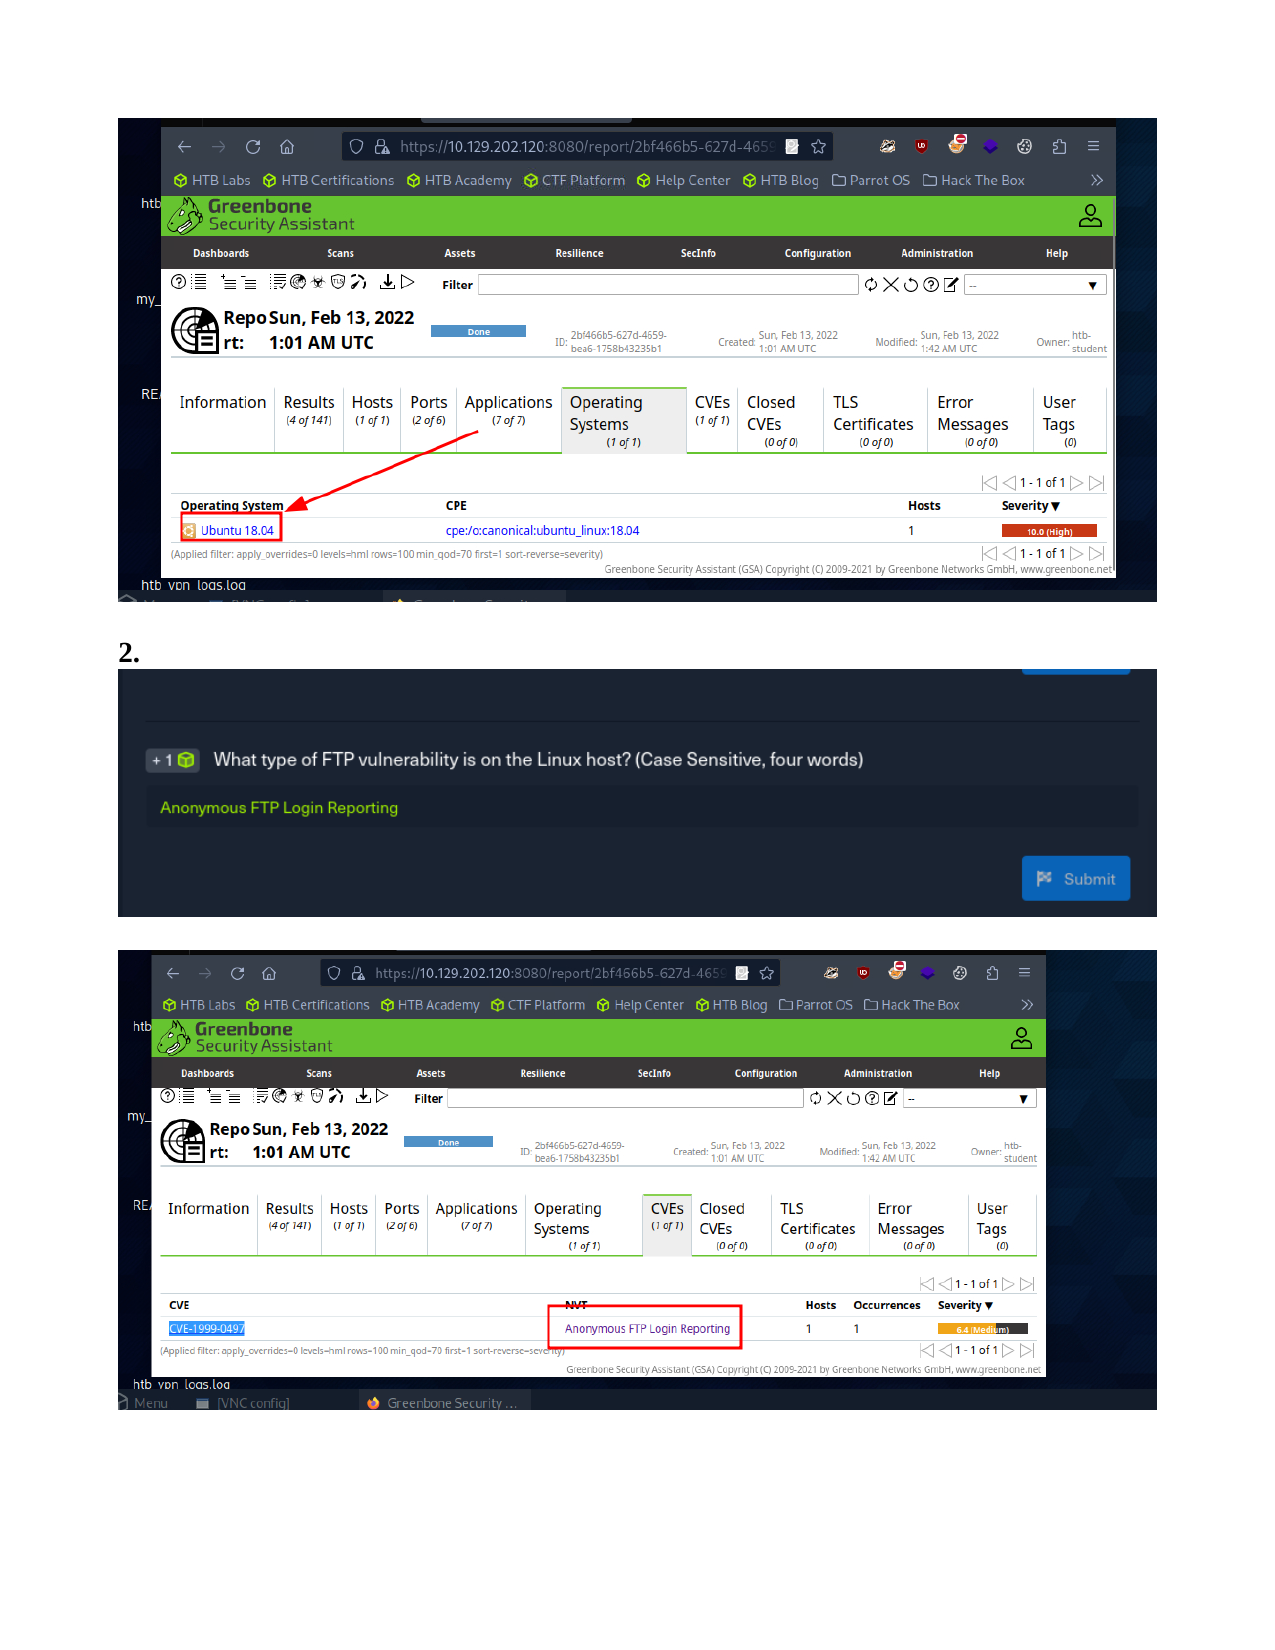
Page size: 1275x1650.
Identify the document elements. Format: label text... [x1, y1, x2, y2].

picture [118, 950, 1157, 1410]
picture [118, 669, 1157, 917]
text 2. [118, 636, 1157, 669]
picture [118, 118, 1157, 602]
